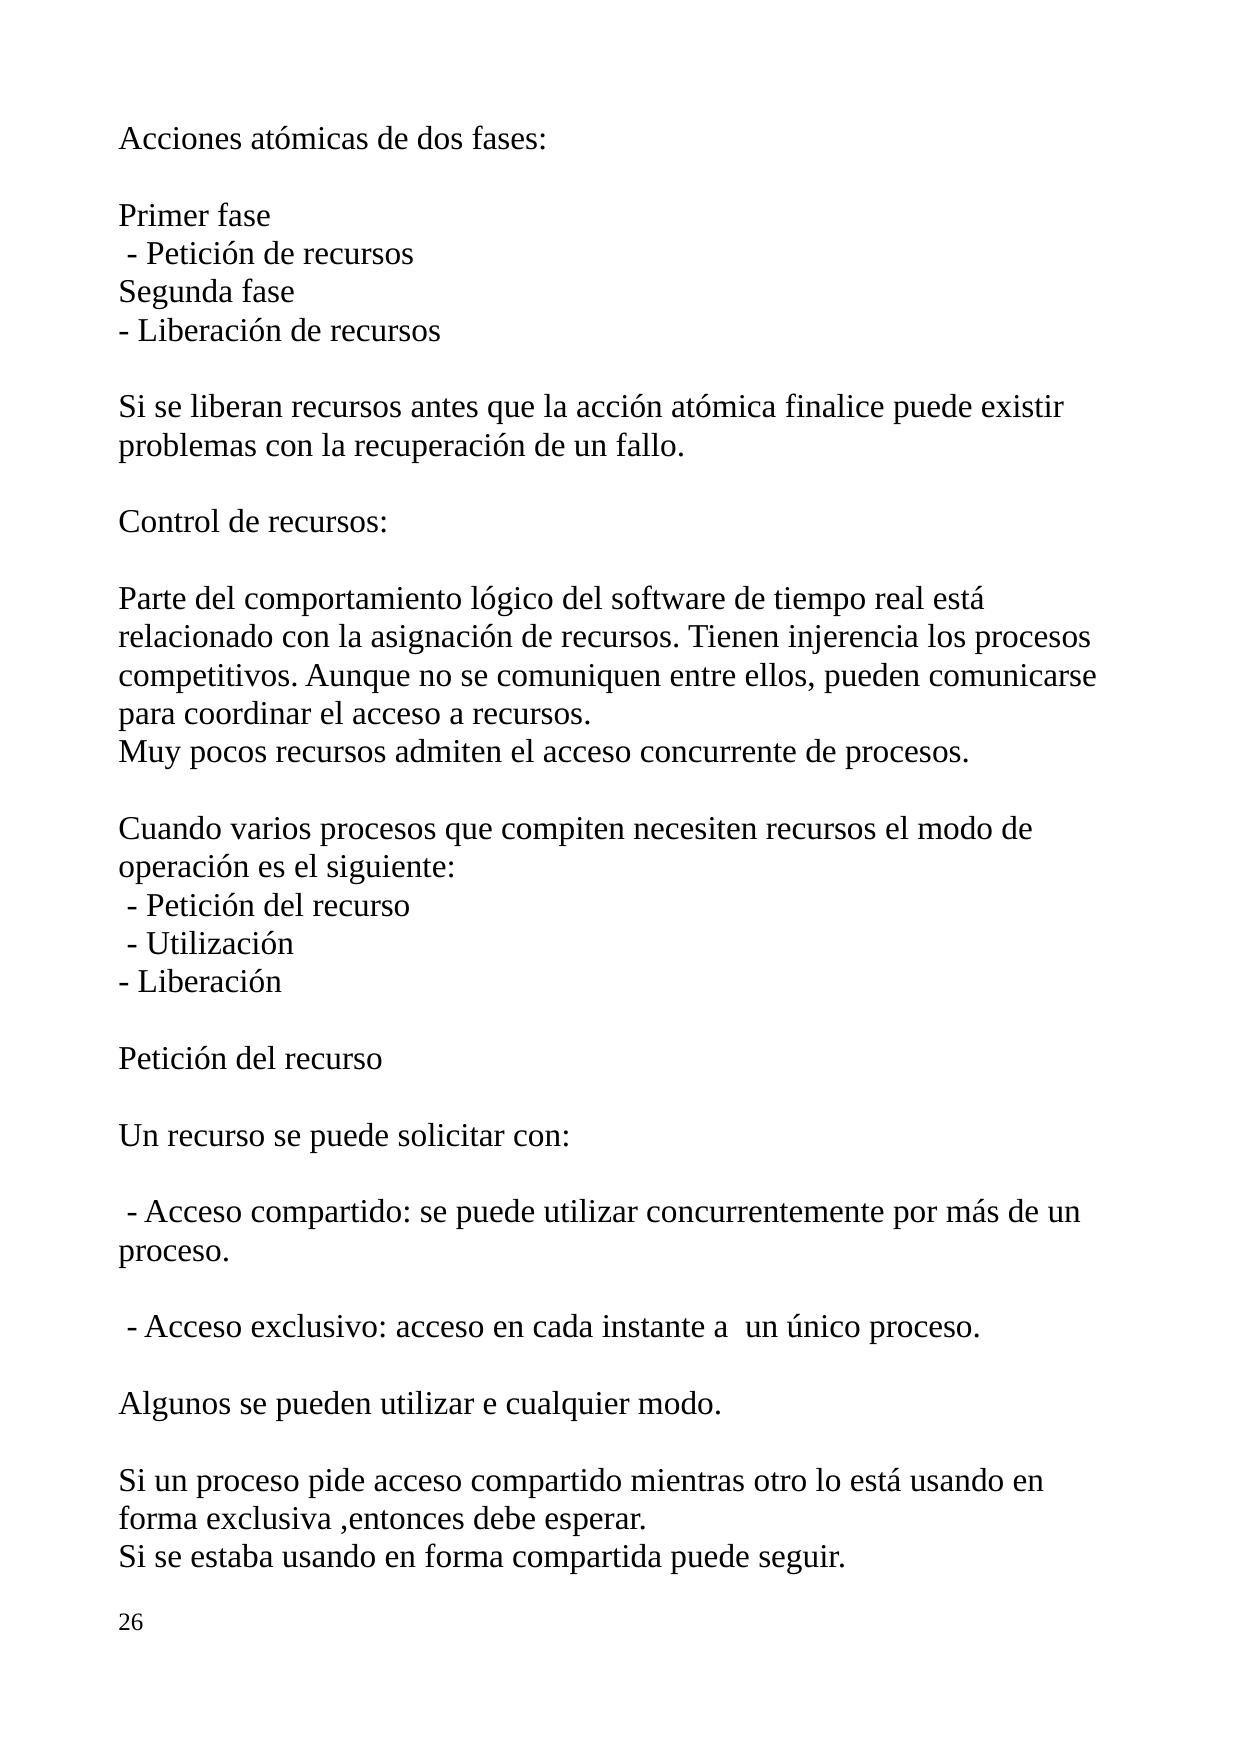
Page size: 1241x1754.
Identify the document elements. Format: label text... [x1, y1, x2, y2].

text Parte del comportamiento lógico del software de tiempo real está relacionado con la asignación de recursos. Tienen injerencia los procesos competitivos. Aunque no se comuniquen entre ellos, pueden comunicarse para coordinar el acceso a recursos. [118, 578, 1122, 731]
text Si se liberan recursos antes que la acción atómica finalice puede existir problemas con la recuperación de un fallo. [118, 386, 1122, 463]
text - Liberación [118, 961, 1122, 1000]
text Un recurso se puede solicitar con: [118, 1115, 1122, 1153]
text Si se estaba usando en forma compartida puede seguir. [118, 1536, 1122, 1575]
text Si un proceso pide acceso compartido mientras otro lo está usando en forma exclusiva ,entonces debe esperar. [118, 1460, 1122, 1536]
text Acciones atómicas de dos fases: [118, 118, 1122, 156]
text - Utilización [118, 923, 1122, 961]
text - Petición de recursos [118, 233, 1122, 271]
text Primer fase [118, 195, 1122, 233]
text Petición del recurso [118, 1038, 1122, 1076]
text - Acceso compartido: se puede utilizar concurrentemente por más de un proceso. [118, 1191, 1122, 1268]
text Segunda fase [118, 271, 1122, 310]
text Cuando varios procesos que compiten necesiten recursos el modo de operación es el siguiente: [118, 808, 1122, 885]
text - Liberación de recursos [118, 310, 1122, 348]
text - Acceso exclusivo: acceso en cada instante a un único proceso. [118, 1306, 1122, 1345]
text Muy pocos recursos admiten el acceso concurrente de procesos. [118, 731, 1122, 770]
text Control de recursos: [118, 501, 1122, 540]
text Algunos se pueden utilizar e cualquier modo. [118, 1383, 1122, 1421]
text - Petición del recurso [118, 885, 1122, 923]
